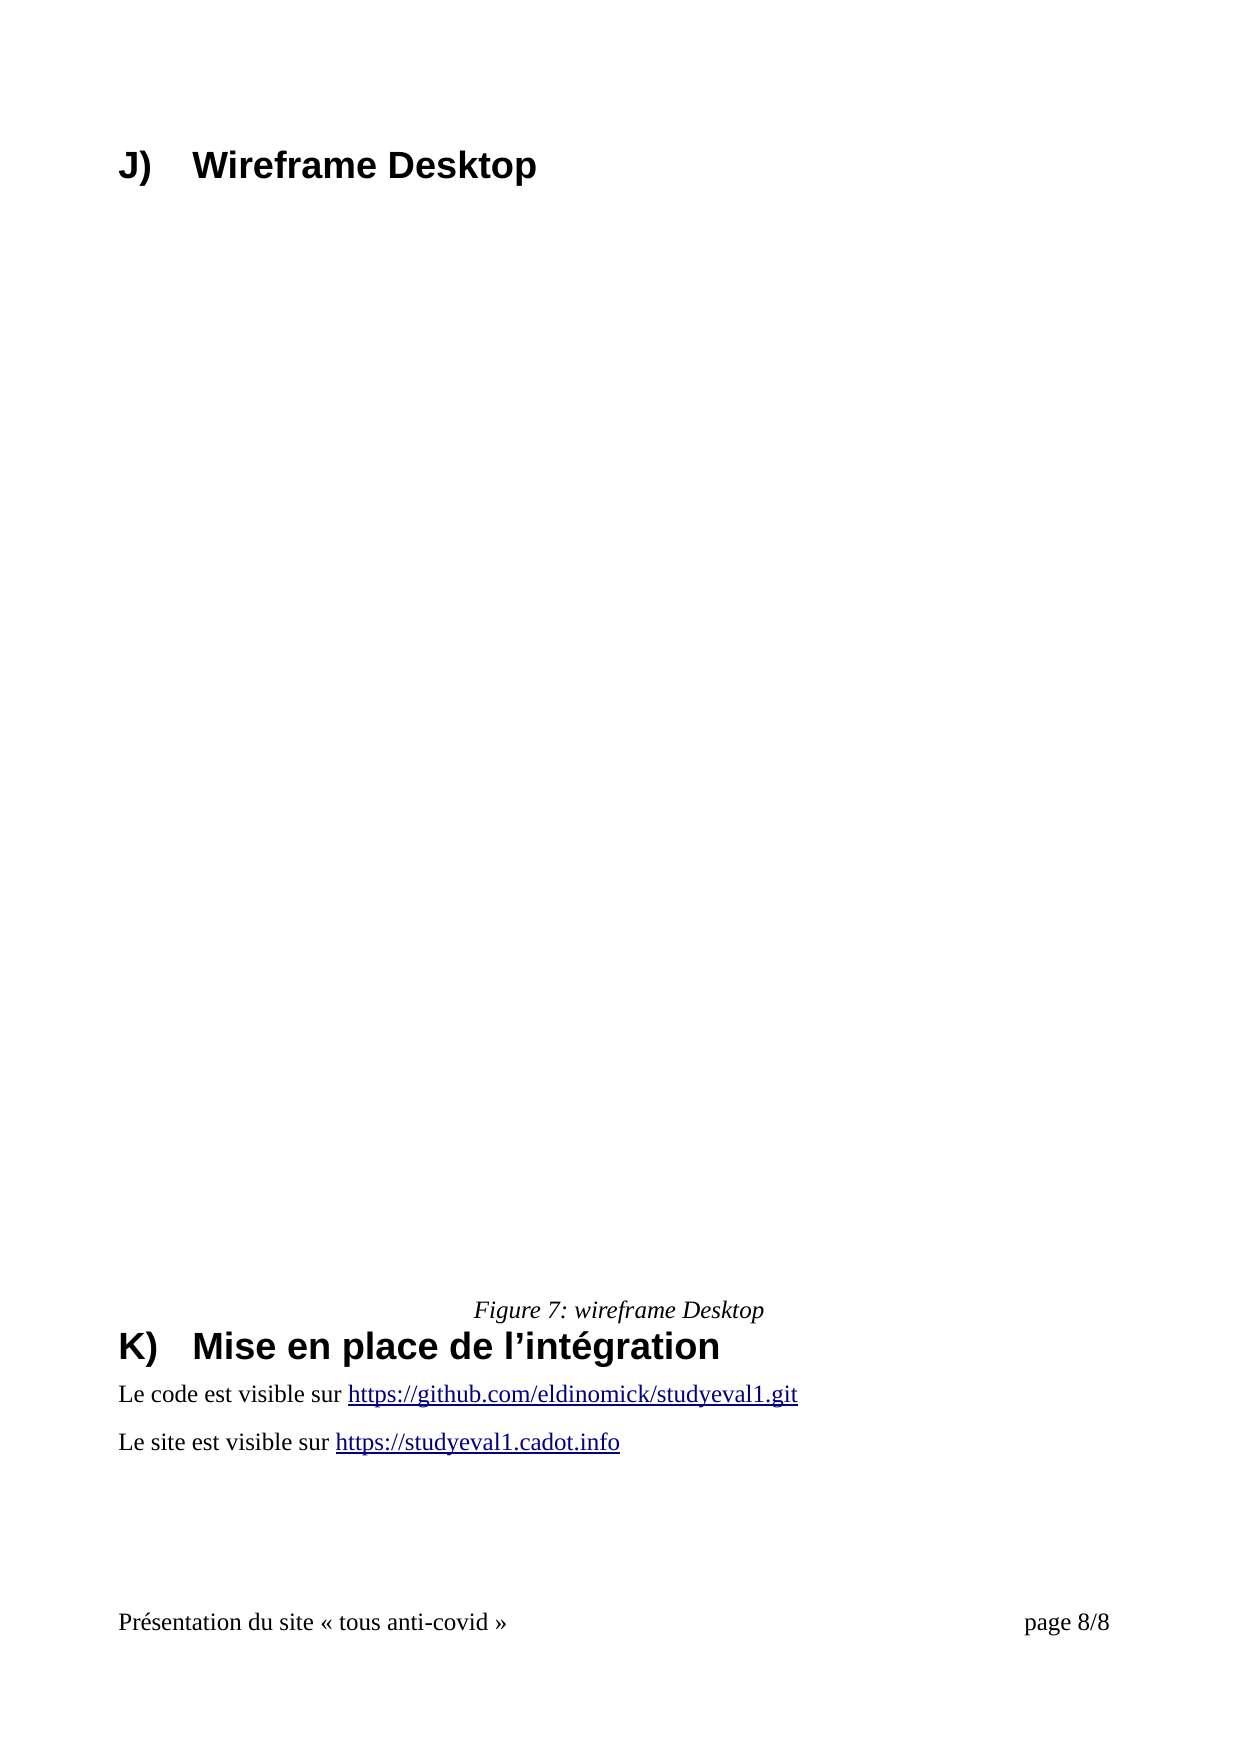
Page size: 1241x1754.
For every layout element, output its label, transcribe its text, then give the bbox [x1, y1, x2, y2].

subtitle Mise en place de l’intégration [118, 1323, 1122, 1367]
subtitle Wireframe Desktop [118, 143, 1122, 187]
subtitle [118, 247, 1122, 259]
text Le code est visible sur https://github.com/eldinomick/studyeval1.git [118, 1379, 1122, 1408]
text Le site est visible sur https://studyeval1.cadot.info [118, 1427, 1122, 1456]
text Figure 7: wireframe Desktop [118, 259, 1122, 1323]
